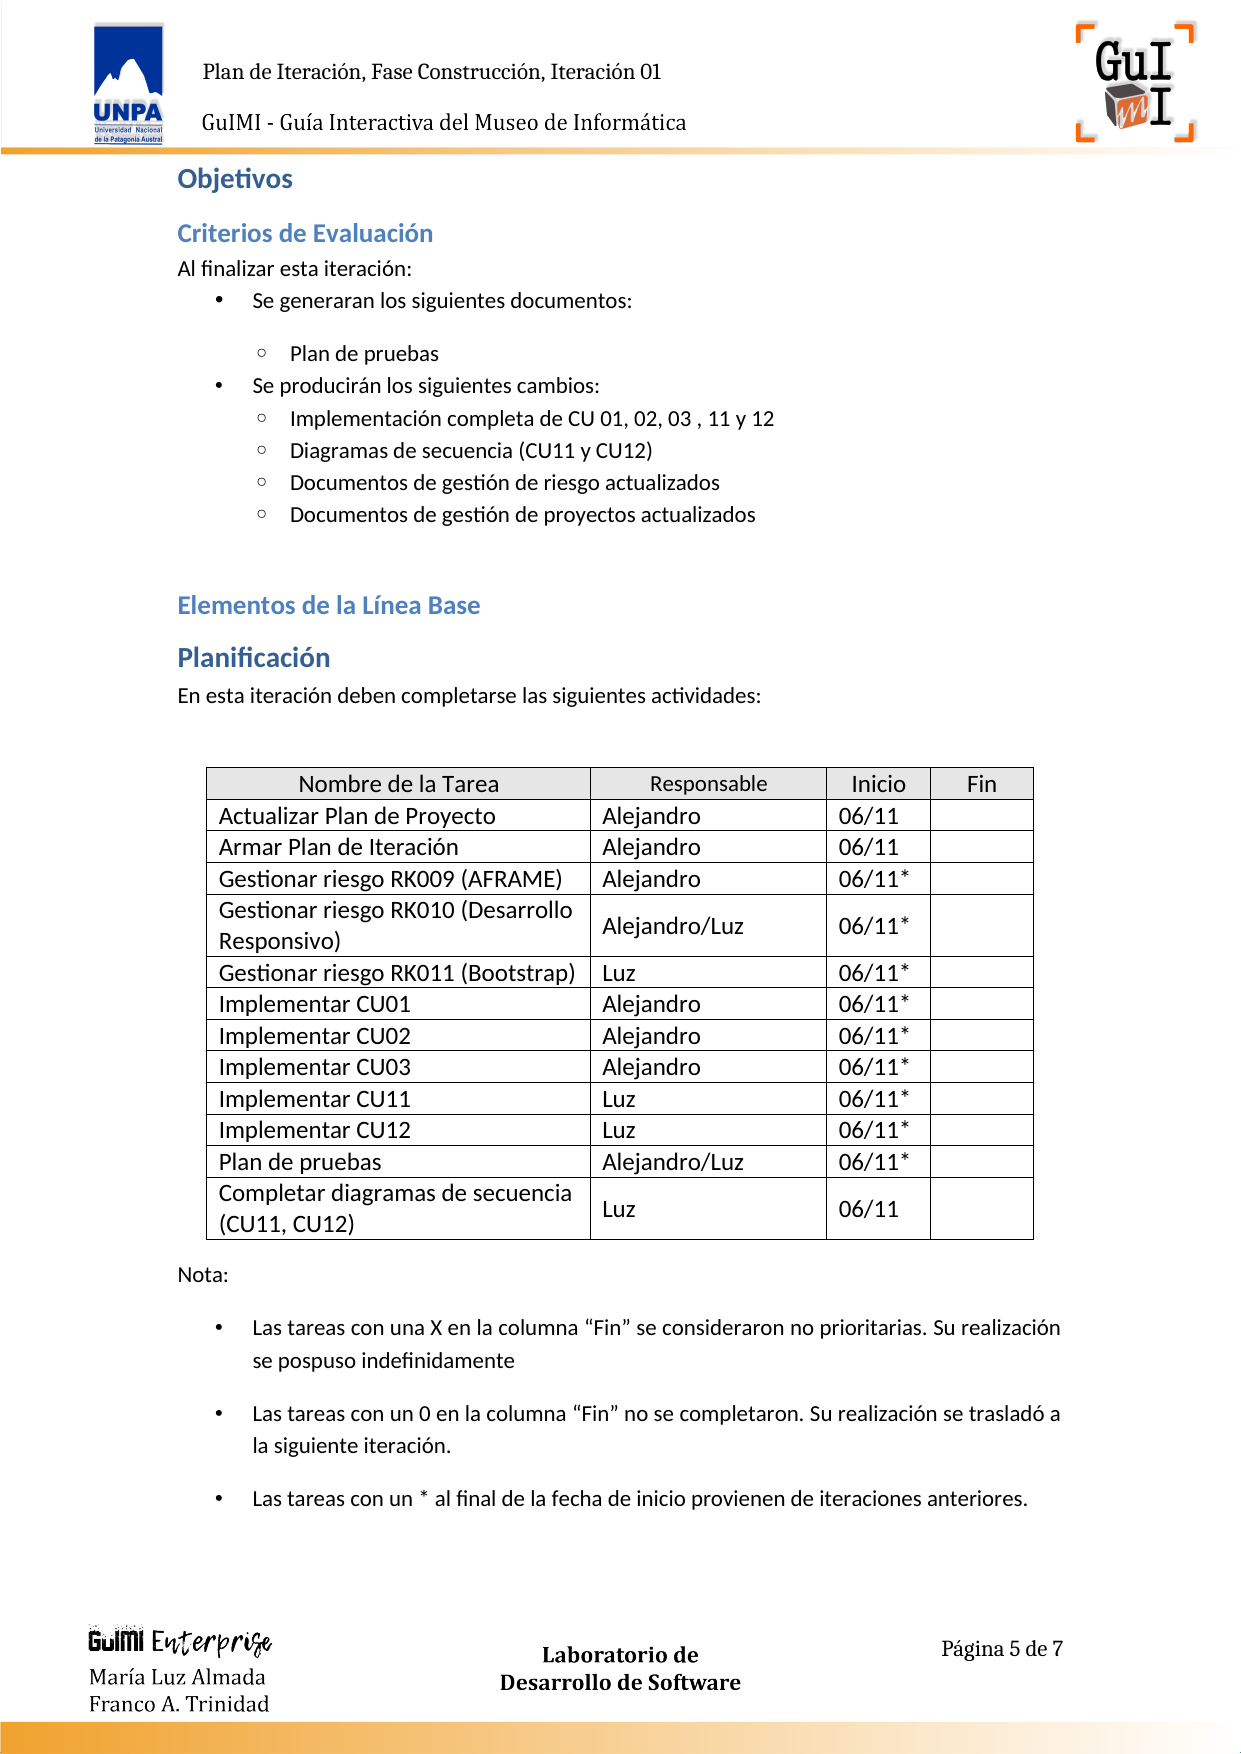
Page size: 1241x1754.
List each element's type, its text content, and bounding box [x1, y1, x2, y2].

table_cell 06/11* [827, 1051, 930, 1082]
table_cell Alejandro [591, 1051, 826, 1082]
table_cell [931, 1051, 1033, 1082]
table_cell Luz [591, 1083, 826, 1113]
list Las tareas con un * al final de la fecha de inicio provienen de iteraciones anteriores. [215, 1484, 1063, 1512]
table_cell 06/11 [827, 831, 930, 862]
table_cell 06/11* [827, 957, 930, 987]
table_cell Gestionar riesgo RK011 (Bootstrap) [207, 957, 590, 987]
table_cell [931, 1083, 1033, 1113]
list Plan de pruebas [252, 339, 1063, 367]
table_cell Luz [591, 1115, 826, 1145]
table_header Responsable [591, 768, 826, 799]
table_cell [931, 1178, 1033, 1239]
table_cell [931, 831, 1033, 862]
table_cell [931, 800, 1033, 830]
list Documentos de gestión de proyectos actualizados [252, 500, 1063, 528]
table_cell [931, 863, 1033, 893]
table_header Fin [931, 768, 1033, 799]
text Planificación [177, 639, 1063, 674]
table_cell Implementar CU12 [207, 1115, 590, 1145]
table_cell 06/11 [827, 1178, 930, 1239]
table_cell [931, 895, 1033, 956]
table_cell Gestionar riesgo RK009 (AFRAME) [207, 863, 590, 893]
table_cell 06/11* [827, 988, 930, 1019]
table_cell 06/11* [827, 1020, 930, 1050]
table_cell 06/11* [827, 895, 930, 956]
table_cell Implementar CU03 [207, 1051, 590, 1082]
table_cell Implementar CU01 [207, 988, 590, 1019]
table_cell Armar Plan de Iteración [207, 831, 590, 862]
table_cell Alejandro [591, 988, 826, 1019]
table_cell 06/11 [827, 800, 930, 830]
table_cell Alejandro [591, 831, 826, 862]
list Diagramas de secuencia (CU11 y CU12) [252, 436, 1063, 464]
table_cell Luz [591, 957, 826, 987]
table_cell Alejandro [591, 800, 826, 830]
table_header Inicio [827, 768, 930, 799]
table_cell Implementar CU11 [207, 1083, 590, 1113]
table_cell Actualizar Plan de Proyecto [207, 800, 590, 830]
table_cell [931, 957, 1033, 987]
list Documentos de gestión de riesgo actualizados [252, 468, 1063, 496]
table_cell Alejandro/Luz [591, 1146, 826, 1177]
table_cell Alejandro/Luz [591, 895, 826, 956]
table_cell 06/11* [827, 1146, 930, 1177]
table_cell Alejandro [591, 863, 826, 893]
table_header Nombre de la Tarea [207, 768, 590, 799]
text Objetivos [177, 160, 1063, 196]
picture [0, 1613, 1241, 1754]
list Implementación completa de CU 01, 02, 03 , 11 y 12 [252, 404, 1063, 432]
list Se producirán los siguientes cambios: [215, 372, 1063, 400]
table_cell [931, 1115, 1033, 1145]
list Las tareas con un 0 en la columna “Fin” no se completaron. Su realización se trasladó a la siguiente iteración. [215, 1399, 1063, 1459]
table_cell Plan de pruebas [207, 1146, 590, 1177]
table_cell Gestionar riesgo RK010 (Desarrollo Responsivo) [207, 895, 590, 956]
text Al finalizar esta iteración: [177, 254, 1063, 282]
table_cell Alejandro [591, 1020, 826, 1050]
table_cell 06/11* [827, 1115, 930, 1145]
text Criterios de Evaluación [177, 216, 1063, 249]
list Se generaran los siguientes documentos: [215, 286, 1063, 314]
picture [0, 0, 1241, 155]
text En esta iteración deben completarse las siguientes actividades: [177, 681, 1063, 709]
table_cell Implementar CU02 [207, 1020, 590, 1050]
text Elementos de la Línea Base [177, 588, 1063, 621]
table_cell [931, 988, 1033, 1019]
table_cell [931, 1146, 1033, 1177]
text Nota: [177, 1261, 1063, 1288]
table_cell [931, 1020, 1033, 1050]
table_cell Luz [591, 1178, 826, 1239]
list Las tareas con una X en la columna “Fin” se consideraron no prioritarias. Su realización se pospuso indefinidamente [215, 1313, 1063, 1374]
table_cell Completar diagramas de secuencia (CU11, CU12) [207, 1178, 590, 1239]
table_cell 06/11* [827, 863, 930, 893]
table_cell 06/11* [827, 1083, 930, 1113]
